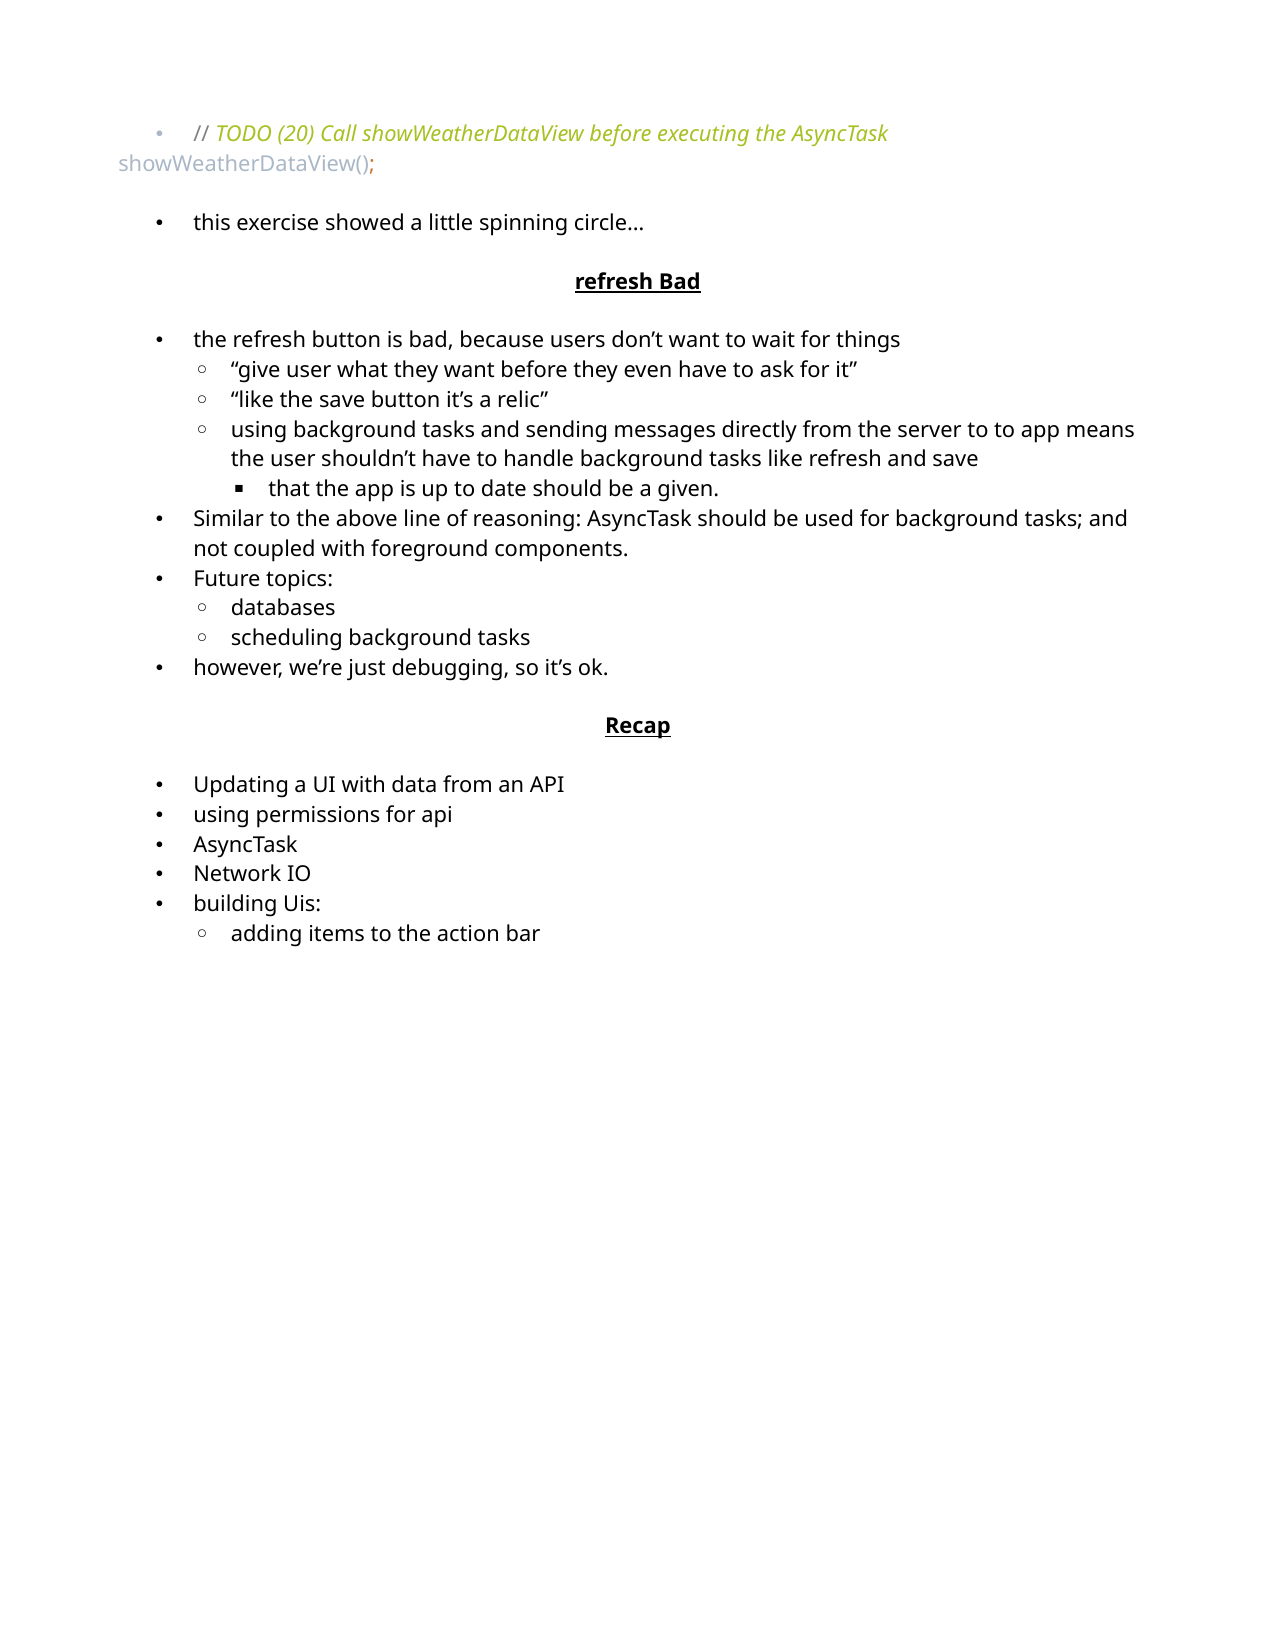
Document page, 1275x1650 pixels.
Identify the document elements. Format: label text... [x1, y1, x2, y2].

list the refresh button is bad, because users don’t want to wait for things [156, 324, 1157, 354]
list // TODO (20) Call showWeatherDataView before executing the AsyncTask [156, 118, 1157, 148]
list scheduling background tasks [193, 622, 1157, 652]
list adding items to the action bar [193, 918, 1157, 948]
list Similar to the above line of reasoning: AsyncTask should be used for background tasks; and not coupled with foreground components. [156, 503, 1157, 563]
list using background tasks and sending messages directly from the server to to app means the user shouldn’t have to handle background tasks like refresh and save [193, 414, 1157, 473]
list AsyncTask [156, 829, 1157, 858]
list Future topics: [156, 563, 1157, 592]
list “give user what they want before they even have to ask for it” [193, 354, 1157, 384]
list Network IO [156, 858, 1157, 888]
list however, we’re just debugging, so it’s ok. [156, 652, 1157, 682]
list “like the save button it’s a relic” [193, 384, 1157, 414]
text refresh Bad [118, 266, 1157, 296]
list databases [193, 592, 1157, 622]
list that the app is up to date should be a given. [231, 473, 1157, 503]
list using permissions for api [156, 799, 1157, 829]
list Updating a UI with data from an API [156, 769, 1157, 799]
list this exercise showed a little spinning circle… [156, 207, 1157, 237]
text showWeatherDataView(); [118, 148, 1157, 178]
list building Uis: [156, 888, 1157, 918]
text Recap [118, 711, 1157, 740]
